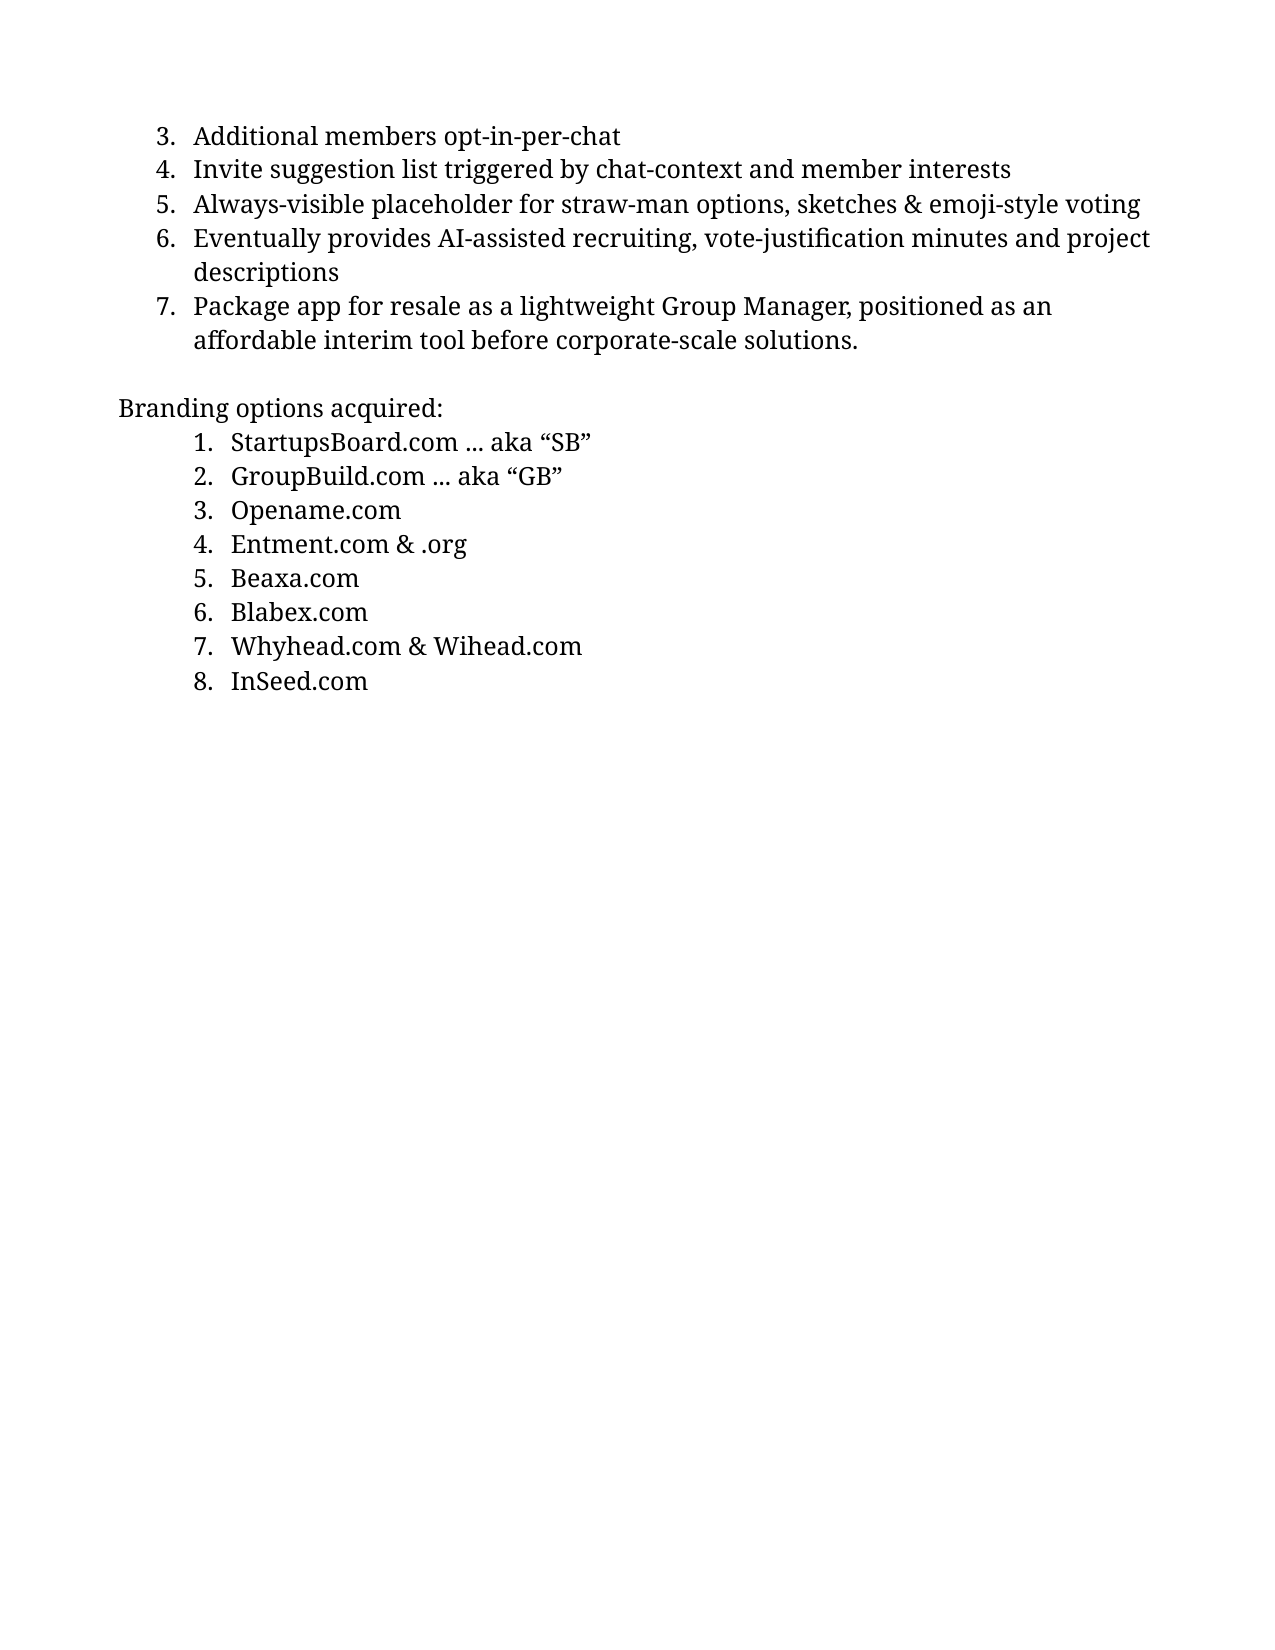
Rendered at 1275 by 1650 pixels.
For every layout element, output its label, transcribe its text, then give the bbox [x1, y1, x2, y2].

list Eventually provides AI-assisted recruiting, vote-justification minutes and project descriptions [156, 220, 1157, 288]
list Blabex.com [193, 595, 1157, 629]
list Beaxa.com [193, 561, 1157, 595]
list Always-visible placeholder for straw-man options, sketches & emoji-style voting [156, 186, 1157, 220]
list StartupsBoard.com ... aka “SB” [193, 425, 1157, 459]
list Invite suggestion list triggered by chat-context and member interests [156, 152, 1157, 186]
list Package app for resale as a lightweight Group Manager, positioned as an affordable interim tool before corporate-scale solutions. [156, 288, 1157, 357]
list GroupBuild.com ... aka “GB” [193, 459, 1157, 493]
list Entment.com & .org [193, 527, 1157, 561]
list Opename.com [193, 493, 1157, 527]
text Branding options acquired: [118, 391, 1157, 425]
list InSeed.com [193, 663, 1157, 697]
list Additional members opt-in-per-chat [156, 118, 1157, 152]
list Whyhead.com & Wihead.com [193, 629, 1157, 663]
